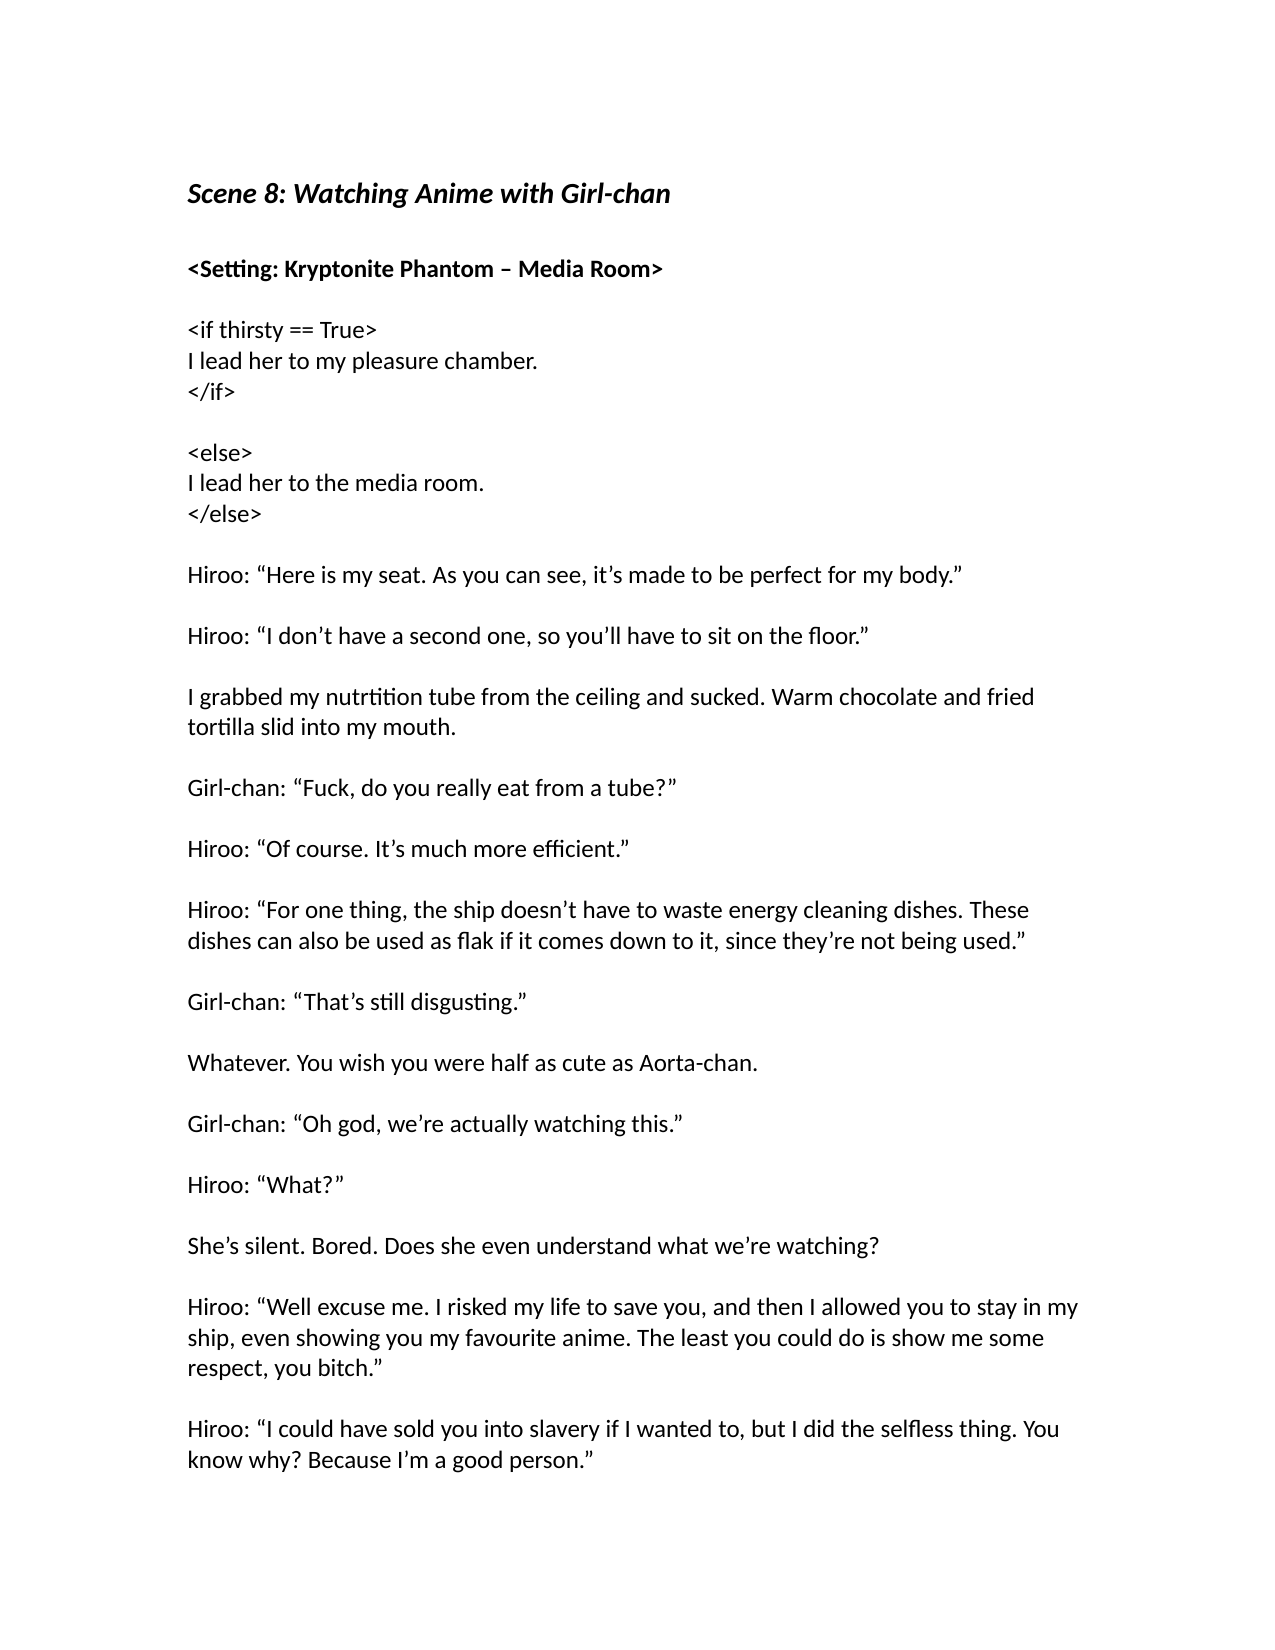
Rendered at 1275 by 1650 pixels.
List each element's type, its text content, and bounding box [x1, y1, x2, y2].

text She’s silent. Bored. Does she even understand what we’re watching? [187, 1230, 1087, 1261]
text Hiroo: “I don’t have a second one, so you’ll have to sit on the floor.” [187, 620, 1087, 650]
text <else> [187, 437, 1087, 467]
text Girl-chan: “Oh god, we’re actually watching this.” [187, 1108, 1087, 1139]
text Hiroo: “Here is my seat. As you can see, it’s made to be perfect for my body.” [187, 559, 1087, 589]
text Whatever. You wish you were half as cute as Aorta-chan. [187, 1047, 1087, 1078]
text Hiroo: “Of course. It’s much more efficient.” [187, 833, 1087, 864]
text Hiroo: “For one thing, the ship doesn’t have to waste energy cleaning dishes. These dishes can also be used as flak if it comes down to it, since they’re not being used.” [187, 894, 1087, 956]
subtitle Scene 8: Watching Anime with Girl-chan [187, 175, 1087, 211]
text I lead her to the media room. [187, 467, 1087, 498]
text <if thirsty == True> [187, 315, 1087, 345]
text I lead her to my pleasure chamber. [187, 345, 1087, 376]
text Hiroo: “What?” [187, 1169, 1087, 1200]
text Hiroo: “Well excuse me. I risked my life to save you, and then I allowed you to stay in my ship, even showing you my favourite anime. The least you could do is show me some respect, you bitch.” [187, 1291, 1087, 1383]
text </else> [187, 498, 1087, 528]
text Girl-chan: “Fuck, do you really eat from a tube?” [187, 772, 1087, 803]
text Hiroo: “I could have sold you into slavery if I wanted to, but I did the selfless thing. You know why? Because I’m a good person.” [187, 1413, 1087, 1474]
text Girl-chan: “That’s still disgusting.” [187, 986, 1087, 1017]
text I grabbed my nutrtition tube from the ceiling and sucked. Warm chocolate and fried tortilla slid into my mouth. [187, 681, 1087, 742]
text <Setting: Kryptonite Phantom – Media Room> [187, 254, 1087, 284]
text </if> [187, 376, 1087, 406]
